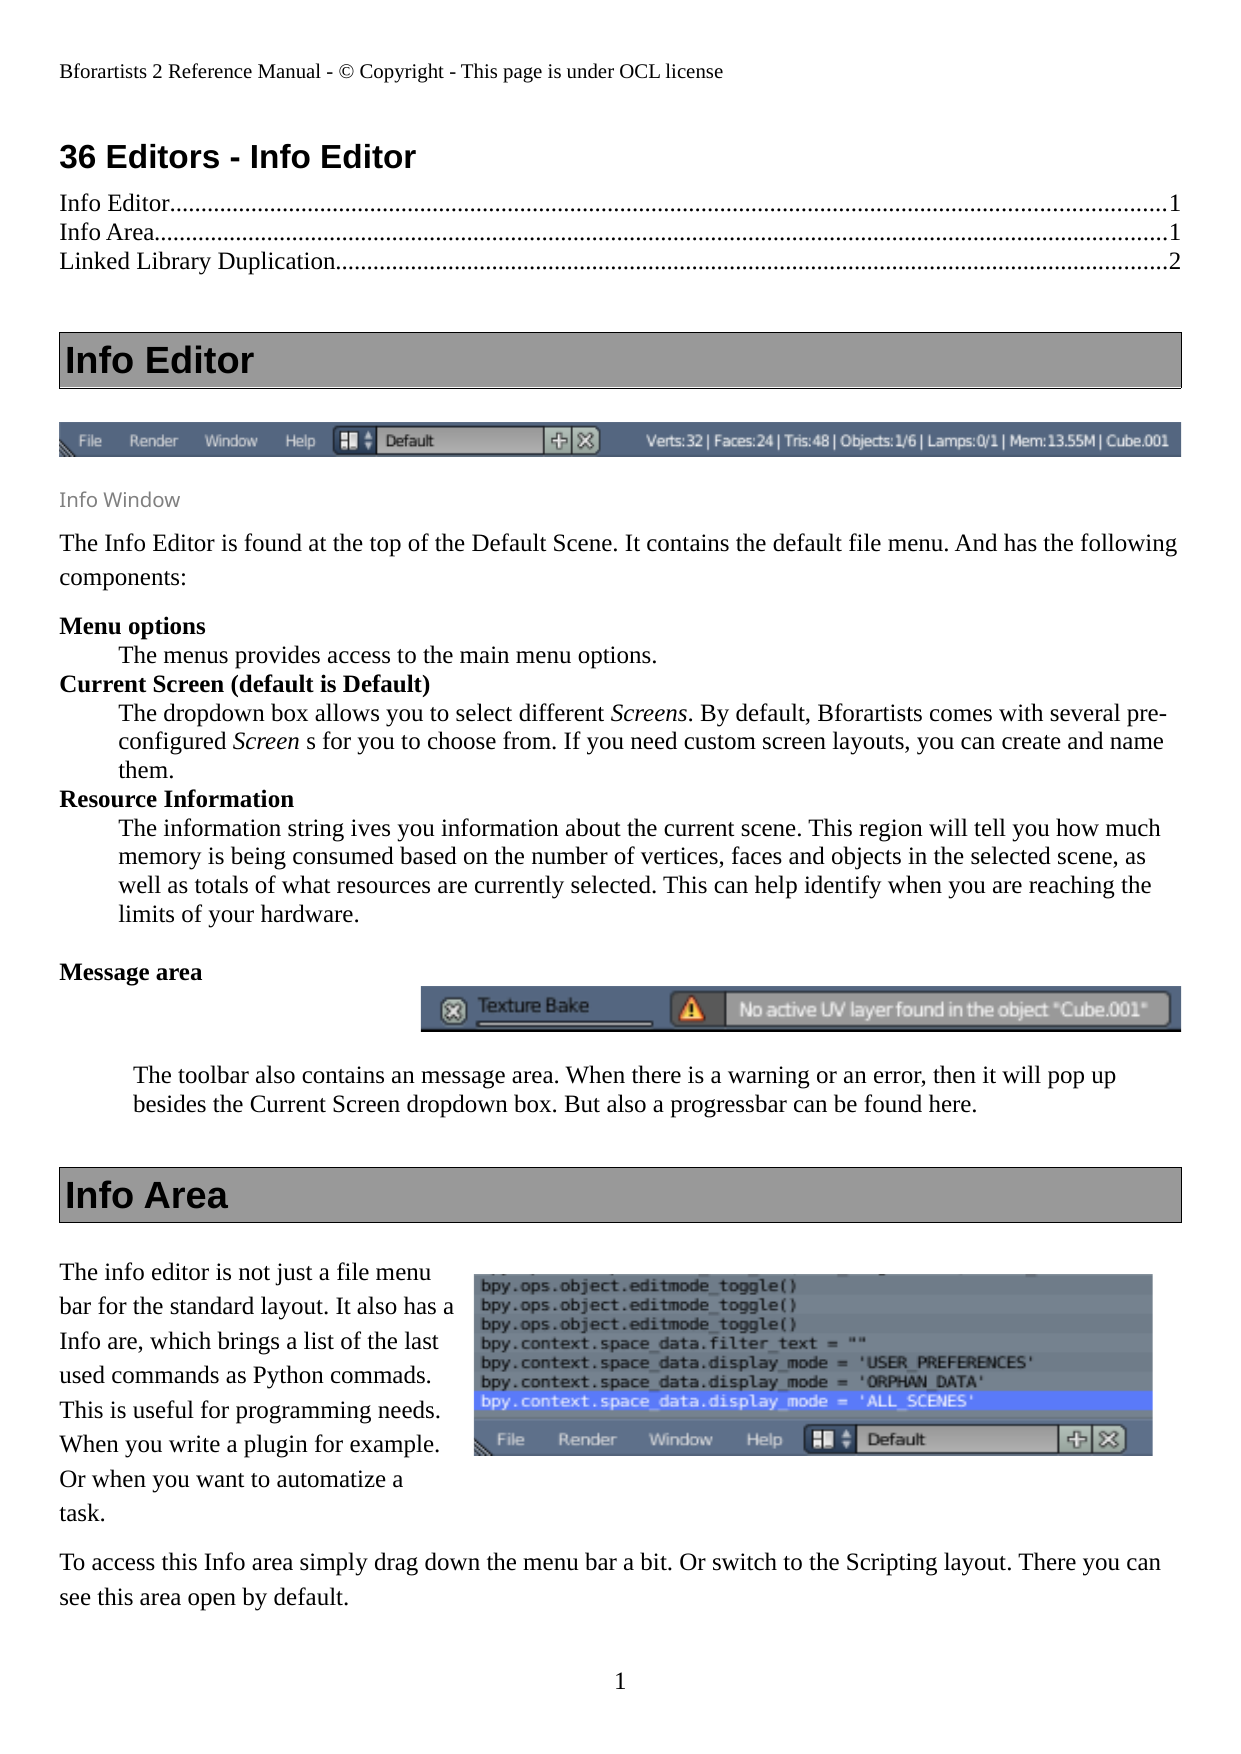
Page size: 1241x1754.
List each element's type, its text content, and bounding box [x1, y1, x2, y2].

table_header Info Area [60, 1168, 1181, 1222]
text Info Area 1 [59, 217, 1181, 246]
picture [420, 986, 1182, 1032]
text Linked Library Duplication 2 [59, 246, 1181, 275]
list The information string ives you information about the current scene. This region will tell you how much memory is being consumed based on the number of vertices, faces and objects in the selected scene, as well as totals of what resources are currently selected. This can help identify when you are reaching the limits of your hardware. [118, 813, 1181, 928]
subtitle Resource Information [59, 784, 1181, 813]
table_header Info Editor [60, 333, 1181, 387]
subtitle Message area [59, 957, 1181, 986]
picture [473, 1274, 1153, 1456]
subtitle Current Screen (default is Default) [59, 669, 1181, 698]
text Info Editor 1 [59, 188, 1181, 217]
list The toolbar also contains an message area. When there is a warning or an error, then it will pop up besides the Current Screen dropdown box. But also a progressbar can be found here. [133, 986, 1181, 1118]
text To access this Info area simply drag down the menu bar a bit. Or switch to the Scripting layout. There you can see this area open by default. [59, 1547, 1181, 1611]
text The Info Editor is found at the top of the Default Scene. It contains the default file menu. And has the following components: [59, 528, 1181, 591]
text Info Window [59, 482, 1181, 513]
list The menus provides access to the main menu options. [118, 640, 1181, 669]
picture [59, 422, 1182, 457]
subtitle Menu options [59, 611, 1181, 640]
text The info editor is not just a file menu bar for the standard layout. It also has a Info are, which brings a list of the last used commands as Python commads. This is useful for programming needs. When you write a plugin for example. Or when you want to automatize a task. [59, 1223, 1181, 1527]
list The dropdown box allows you to select different Screens. By default, Bforartists comes with several pre-configured Screen s for you to choose from. If you need custom screen layouts, you can create and name them. [118, 698, 1181, 784]
subtitle 36 Editors - Info Editor [59, 138, 1181, 176]
